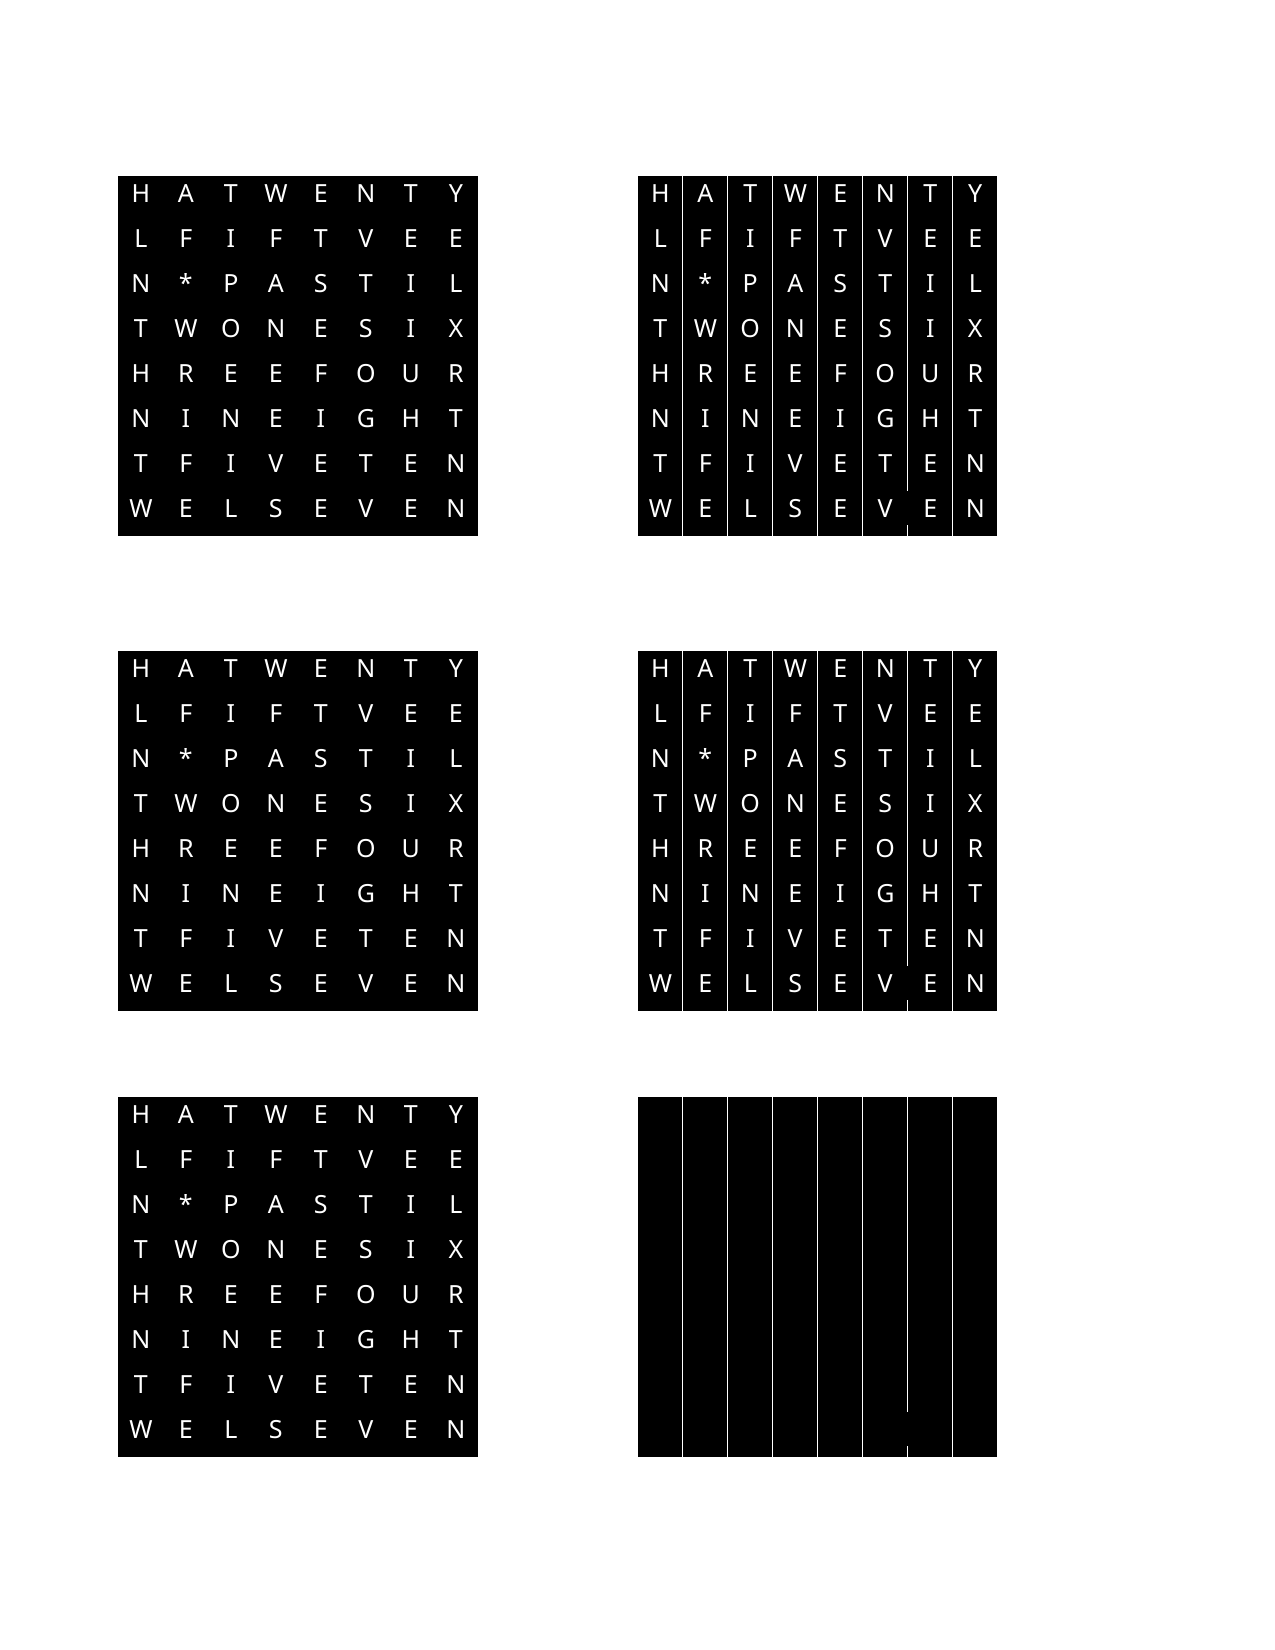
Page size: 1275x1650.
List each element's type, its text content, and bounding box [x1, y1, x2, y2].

table_cell W [163, 786, 208, 831]
table_cell T [298, 696, 343, 741]
table_cell G [863, 876, 907, 921]
table_cell [773, 1277, 817, 1322]
table_cell T [953, 876, 997, 921]
table_cell F [253, 1142, 298, 1187]
table_header H [118, 1097, 163, 1142]
table_cell N [118, 401, 163, 446]
table_cell [773, 1367, 817, 1412]
table_cell [773, 1142, 817, 1187]
table_header [683, 1097, 727, 1142]
table_cell T [118, 1232, 163, 1277]
table_cell [728, 1277, 772, 1322]
table_cell [863, 1142, 907, 1187]
table_cell I [728, 446, 772, 491]
table_cell [953, 1187, 997, 1232]
table_cell L [433, 741, 478, 786]
table_cell T [118, 446, 163, 491]
table_cell S [343, 786, 388, 831]
table_cell N [253, 786, 298, 831]
table_header T [208, 176, 253, 221]
table_cell L [728, 966, 772, 1011]
table_cell E [728, 831, 772, 876]
table_cell I [208, 1367, 253, 1412]
table_cell X [433, 786, 478, 831]
table_cell V [253, 446, 298, 491]
table_cell I [163, 401, 208, 446]
table_cell N [433, 446, 478, 491]
table_cell E [298, 1412, 343, 1457]
table_header E [818, 176, 862, 221]
table_cell [863, 1322, 907, 1367]
table_cell V [253, 1367, 298, 1412]
table_cell G [863, 401, 907, 446]
table_cell N [433, 1412, 478, 1457]
table_cell E [908, 1000, 952, 1011]
table_cell T [863, 266, 907, 311]
table_header E [818, 651, 862, 696]
table_header Y [433, 651, 478, 696]
table_header Y [433, 176, 478, 221]
table_cell [818, 1412, 862, 1457]
table_cell I [388, 786, 433, 831]
table_cell H [908, 876, 952, 921]
table_cell T [118, 921, 163, 966]
table_cell O [208, 786, 253, 831]
table_cell I [388, 1187, 433, 1232]
table_cell I [163, 1322, 208, 1367]
table_header H [118, 176, 163, 221]
table_cell E [388, 1367, 433, 1412]
table_cell S [818, 741, 862, 786]
table_cell F [683, 921, 727, 966]
table_cell [773, 1412, 817, 1457]
table_cell [683, 1232, 727, 1277]
table_cell S [298, 741, 343, 786]
table_cell [773, 1322, 817, 1367]
table_cell E [163, 1412, 208, 1457]
table_cell W [163, 1232, 208, 1277]
table_cell W [118, 491, 163, 536]
table_cell [728, 1367, 772, 1412]
table_cell N [773, 786, 817, 831]
table_cell E [253, 401, 298, 446]
table_cell S [773, 491, 817, 536]
table_cell T [953, 401, 997, 446]
table_cell L [118, 696, 163, 741]
table_cell F [818, 356, 862, 401]
table_cell G [343, 876, 388, 921]
table_cell O [863, 831, 907, 876]
table_cell A [253, 1187, 298, 1232]
table_cell N [118, 266, 163, 311]
table_cell L [953, 741, 997, 786]
table_cell E [818, 491, 862, 536]
table_cell T [433, 876, 478, 921]
table_header A [683, 176, 727, 221]
table_cell L [118, 1142, 163, 1187]
table_cell [728, 1232, 772, 1277]
table_cell [863, 1187, 907, 1232]
table_cell V [253, 921, 298, 966]
table_header [638, 1097, 682, 1142]
table_cell O [343, 831, 388, 876]
table_cell T [863, 741, 907, 786]
table_cell I [388, 741, 433, 786]
table_cell T [638, 921, 682, 966]
table_cell N [953, 966, 997, 1011]
table_cell [728, 1412, 772, 1457]
table_cell L [728, 491, 772, 536]
table_cell E [818, 311, 862, 356]
table_cell [683, 1367, 727, 1412]
table_cell F [683, 446, 727, 491]
table_cell N [208, 1322, 253, 1367]
table_cell [683, 1322, 727, 1367]
table_cell [683, 1187, 727, 1232]
table_header T [728, 651, 772, 696]
table_cell E [908, 696, 952, 741]
table_cell E [773, 876, 817, 921]
table_cell [908, 1367, 952, 1412]
table_header H [118, 651, 163, 696]
table_cell I [298, 1322, 343, 1367]
table_cell [863, 1412, 907, 1457]
table_cell S [343, 1232, 388, 1277]
table_cell W [638, 966, 682, 1011]
table_cell [638, 1142, 682, 1187]
table_cell E [253, 831, 298, 876]
table_header E [298, 651, 343, 696]
table_header [728, 1097, 772, 1142]
table_header [953, 1097, 997, 1142]
table_cell E [298, 446, 343, 491]
table_cell A [773, 741, 817, 786]
table_cell [683, 1412, 727, 1457]
table_cell S [298, 266, 343, 311]
table_cell E [388, 1142, 433, 1187]
table_cell F [818, 831, 862, 876]
table_cell E [908, 446, 952, 491]
table_cell [818, 1187, 862, 1232]
table_cell V [343, 1412, 388, 1457]
table_cell X [433, 1232, 478, 1277]
table_cell E [298, 786, 343, 831]
table_cell R [683, 356, 727, 401]
table_cell R [433, 831, 478, 876]
table_cell R [163, 356, 208, 401]
table_cell S [818, 266, 862, 311]
table_cell H [908, 401, 952, 446]
table_cell A [773, 266, 817, 311]
table_cell N [728, 876, 772, 921]
table_cell O [728, 786, 772, 831]
table_cell [908, 1446, 952, 1457]
table_cell T [433, 1322, 478, 1367]
table_cell F [773, 696, 817, 741]
table_cell T [638, 311, 682, 356]
table_cell E [683, 491, 727, 536]
table_cell F [163, 696, 208, 741]
table_cell H [388, 876, 433, 921]
table_cell N [253, 311, 298, 356]
table_cell E [728, 356, 772, 401]
table_cell E [953, 696, 997, 741]
table_cell [638, 1367, 682, 1412]
table_cell T [298, 1142, 343, 1187]
table_cell I [208, 1142, 253, 1187]
table_cell T [118, 311, 163, 356]
table_header Y [433, 1097, 478, 1142]
table_cell E [298, 921, 343, 966]
table_cell U [388, 356, 433, 401]
table_cell I [728, 696, 772, 741]
table_cell H [118, 1277, 163, 1322]
table_cell S [298, 1187, 343, 1232]
table_cell P [208, 266, 253, 311]
table_cell [773, 1232, 817, 1277]
table_cell V [343, 696, 388, 741]
table_header W [773, 651, 817, 696]
table_cell E [298, 1367, 343, 1412]
table_cell P [208, 1187, 253, 1232]
table_cell N [118, 741, 163, 786]
table_cell I [683, 876, 727, 921]
table_cell N [208, 876, 253, 921]
table_cell T [818, 696, 862, 741]
table_cell [728, 1187, 772, 1232]
table_cell F [683, 696, 727, 741]
table_cell I [908, 741, 952, 786]
table_cell A [253, 741, 298, 786]
table_cell * [683, 741, 727, 786]
table_cell I [298, 876, 343, 921]
table_cell [728, 1322, 772, 1367]
table_cell E [773, 401, 817, 446]
table_cell A [253, 266, 298, 311]
table_cell N [638, 876, 682, 921]
table_cell [638, 1232, 682, 1277]
table_cell U [388, 1277, 433, 1322]
table_cell F [298, 356, 343, 401]
table_cell [773, 1187, 817, 1232]
table_cell V [773, 921, 817, 966]
table_cell T [343, 1187, 388, 1232]
table_cell E [388, 525, 433, 536]
table_cell E [908, 221, 952, 266]
table_cell F [683, 221, 727, 266]
table_cell [818, 1277, 862, 1322]
table_header T [208, 651, 253, 696]
table_header E [298, 176, 343, 221]
table_header Y [953, 651, 997, 696]
table_cell E [388, 696, 433, 741]
table_cell E [433, 696, 478, 741]
table_header N [343, 1097, 388, 1142]
table_cell E [818, 921, 862, 966]
table_cell V [863, 491, 907, 536]
table_header A [163, 1097, 208, 1142]
table_header H [638, 176, 682, 221]
table_cell [863, 1232, 907, 1277]
table_cell U [908, 831, 952, 876]
table_cell I [818, 876, 862, 921]
table_cell O [728, 311, 772, 356]
table_cell [908, 1187, 952, 1232]
table_header [908, 1097, 952, 1142]
table_cell [908, 1277, 952, 1322]
table_header W [253, 176, 298, 221]
table_cell E [208, 831, 253, 876]
table_cell [908, 1142, 952, 1187]
table_cell S [253, 1412, 298, 1457]
table_cell O [343, 356, 388, 401]
table_cell E [253, 1277, 298, 1322]
table_cell E [253, 1322, 298, 1367]
table_cell [953, 1322, 997, 1367]
table_cell F [163, 1142, 208, 1187]
table_cell [953, 1367, 997, 1412]
table_header [818, 1097, 862, 1142]
table_cell I [208, 696, 253, 741]
table_cell * [163, 1187, 208, 1232]
table_cell V [863, 966, 907, 1011]
table_cell N [433, 966, 478, 1011]
table_cell I [908, 266, 952, 311]
table_cell R [163, 831, 208, 876]
table_cell F [163, 921, 208, 966]
table_header N [863, 651, 907, 696]
table_cell V [343, 1142, 388, 1187]
table_cell [638, 1277, 682, 1322]
table_cell R [953, 831, 997, 876]
table_cell X [953, 786, 997, 831]
table_header [863, 1097, 907, 1142]
table_header A [683, 651, 727, 696]
table_header T [908, 651, 952, 696]
table_cell E [298, 311, 343, 356]
table_cell P [728, 741, 772, 786]
table_cell W [683, 311, 727, 356]
table_cell E [818, 446, 862, 491]
table_cell L [118, 221, 163, 266]
table_cell H [118, 831, 163, 876]
table_cell T [343, 921, 388, 966]
table_cell I [728, 921, 772, 966]
table_header Y [953, 176, 997, 221]
table_header N [343, 176, 388, 221]
table_cell L [208, 1412, 253, 1457]
table_cell E [298, 491, 343, 536]
table_cell O [208, 311, 253, 356]
table_cell N [118, 876, 163, 921]
table_cell O [863, 356, 907, 401]
table_cell N [953, 491, 997, 536]
table_cell E [253, 876, 298, 921]
table_cell T [863, 446, 907, 491]
table_cell W [118, 966, 163, 1011]
table_cell O [208, 1232, 253, 1277]
table_header T [388, 1097, 433, 1142]
table_cell I [683, 401, 727, 446]
table_cell I [163, 876, 208, 921]
table_header W [773, 176, 817, 221]
table_cell L [208, 966, 253, 1011]
table_cell U [908, 356, 952, 401]
table_cell T [343, 266, 388, 311]
table_cell S [863, 786, 907, 831]
table_cell E [163, 491, 208, 536]
table_cell N [118, 1322, 163, 1367]
table_header A [163, 176, 208, 221]
table_cell I [208, 921, 253, 966]
table_cell T [118, 786, 163, 831]
table_cell [863, 1277, 907, 1322]
table_cell N [953, 446, 997, 491]
table_header N [343, 651, 388, 696]
table_cell F [253, 221, 298, 266]
table_cell F [163, 221, 208, 266]
table_cell N [208, 401, 253, 446]
table_cell N [253, 1232, 298, 1277]
table_cell E [683, 966, 727, 1011]
table_cell R [163, 1277, 208, 1322]
table_cell [818, 1232, 862, 1277]
table_cell S [773, 966, 817, 1011]
table_header N [863, 176, 907, 221]
table_cell [953, 1412, 997, 1457]
table_cell L [638, 696, 682, 741]
table_cell I [908, 311, 952, 356]
table_cell N [728, 401, 772, 446]
table_cell [818, 1142, 862, 1187]
table_cell T [863, 921, 907, 966]
table_cell * [163, 741, 208, 786]
table_cell L [953, 266, 997, 311]
table_cell I [908, 786, 952, 831]
table_cell H [638, 831, 682, 876]
table_header T [388, 651, 433, 696]
table_cell S [253, 491, 298, 536]
table_cell E [163, 966, 208, 1011]
table_cell T [638, 786, 682, 831]
table_cell R [433, 1277, 478, 1322]
table_cell F [163, 1367, 208, 1412]
table_cell N [638, 401, 682, 446]
table_cell E [298, 1232, 343, 1277]
table_cell [728, 1142, 772, 1187]
table_cell [638, 1322, 682, 1367]
table_cell T [638, 446, 682, 491]
table_cell T [433, 401, 478, 446]
table_cell V [343, 966, 388, 1011]
table_cell * [683, 266, 727, 311]
table_cell P [208, 741, 253, 786]
table_cell E [908, 525, 952, 536]
table_cell X [433, 311, 478, 356]
table_cell L [433, 1187, 478, 1232]
table_header H [638, 651, 682, 696]
table_header T [908, 176, 952, 221]
table_cell N [118, 1187, 163, 1232]
table_cell [953, 1142, 997, 1187]
table_cell E [208, 1277, 253, 1322]
table_cell W [163, 311, 208, 356]
table_cell I [208, 221, 253, 266]
table_cell G [343, 401, 388, 446]
table_cell V [773, 446, 817, 491]
table_cell W [118, 1412, 163, 1457]
table_cell P [728, 266, 772, 311]
table_cell [908, 1322, 952, 1367]
table_cell N [773, 311, 817, 356]
table_cell S [253, 966, 298, 1011]
table_cell V [863, 696, 907, 741]
table_cell I [818, 401, 862, 446]
table_cell E [388, 221, 433, 266]
table_cell V [343, 221, 388, 266]
table_cell R [953, 356, 997, 401]
table_cell E [953, 221, 997, 266]
table_cell [953, 1232, 997, 1277]
table_header T [208, 1097, 253, 1142]
table_cell W [638, 491, 682, 536]
table_cell E [818, 966, 862, 1011]
table_cell O [343, 1277, 388, 1322]
table_cell E [208, 356, 253, 401]
table_cell L [208, 491, 253, 536]
table_header [773, 1097, 817, 1142]
table_cell [638, 1187, 682, 1232]
table_header W [253, 1097, 298, 1142]
table_cell E [908, 921, 952, 966]
table_cell H [638, 356, 682, 401]
table_cell F [298, 831, 343, 876]
table_cell N [953, 921, 997, 966]
table_cell I [388, 311, 433, 356]
table_cell X [953, 311, 997, 356]
table_cell I [728, 221, 772, 266]
table_cell E [388, 446, 433, 491]
table_cell E [298, 966, 343, 1011]
table_cell V [863, 221, 907, 266]
table_cell L [638, 221, 682, 266]
table_cell N [433, 1367, 478, 1412]
table_cell F [253, 696, 298, 741]
table_cell T [343, 741, 388, 786]
table_cell G [343, 1322, 388, 1367]
table_cell N [433, 491, 478, 536]
table_cell T [118, 1367, 163, 1412]
table_cell H [388, 1322, 433, 1367]
table_cell S [343, 311, 388, 356]
table_cell [953, 1277, 997, 1322]
table_cell * [163, 266, 208, 311]
table_cell T [298, 221, 343, 266]
table_cell H [388, 401, 433, 446]
table_cell R [433, 356, 478, 401]
table_cell [818, 1322, 862, 1367]
table_cell R [683, 831, 727, 876]
table_cell V [343, 491, 388, 536]
table_header W [253, 651, 298, 696]
table_cell E [433, 221, 478, 266]
table_cell E [773, 356, 817, 401]
table_cell W [683, 786, 727, 831]
table_cell E [433, 1142, 478, 1187]
table_cell N [638, 741, 682, 786]
table_header T [388, 176, 433, 221]
table_header T [728, 176, 772, 221]
table_cell L [433, 266, 478, 311]
table_cell I [208, 446, 253, 491]
table_cell S [863, 311, 907, 356]
table_cell [818, 1367, 862, 1412]
table_cell [683, 1277, 727, 1322]
table_cell T [343, 1367, 388, 1412]
table_cell T [343, 446, 388, 491]
table_cell E [388, 921, 433, 966]
table_cell I [388, 266, 433, 311]
table_cell [683, 1142, 727, 1187]
table_header A [163, 651, 208, 696]
table_cell [908, 1232, 952, 1277]
table_cell F [773, 221, 817, 266]
table_cell [863, 1367, 907, 1412]
table_cell I [298, 401, 343, 446]
table_cell F [298, 1277, 343, 1322]
table_cell N [433, 921, 478, 966]
table_cell E [253, 356, 298, 401]
table_cell E [388, 1000, 433, 1011]
table_cell [638, 1412, 682, 1457]
table_cell H [118, 356, 163, 401]
table_cell E [388, 1446, 433, 1457]
table_cell I [388, 1232, 433, 1277]
table_cell N [638, 266, 682, 311]
table_cell U [388, 831, 433, 876]
table_cell F [163, 446, 208, 491]
table_cell T [818, 221, 862, 266]
table_cell E [818, 786, 862, 831]
table_cell E [773, 831, 817, 876]
table_header E [298, 1097, 343, 1142]
